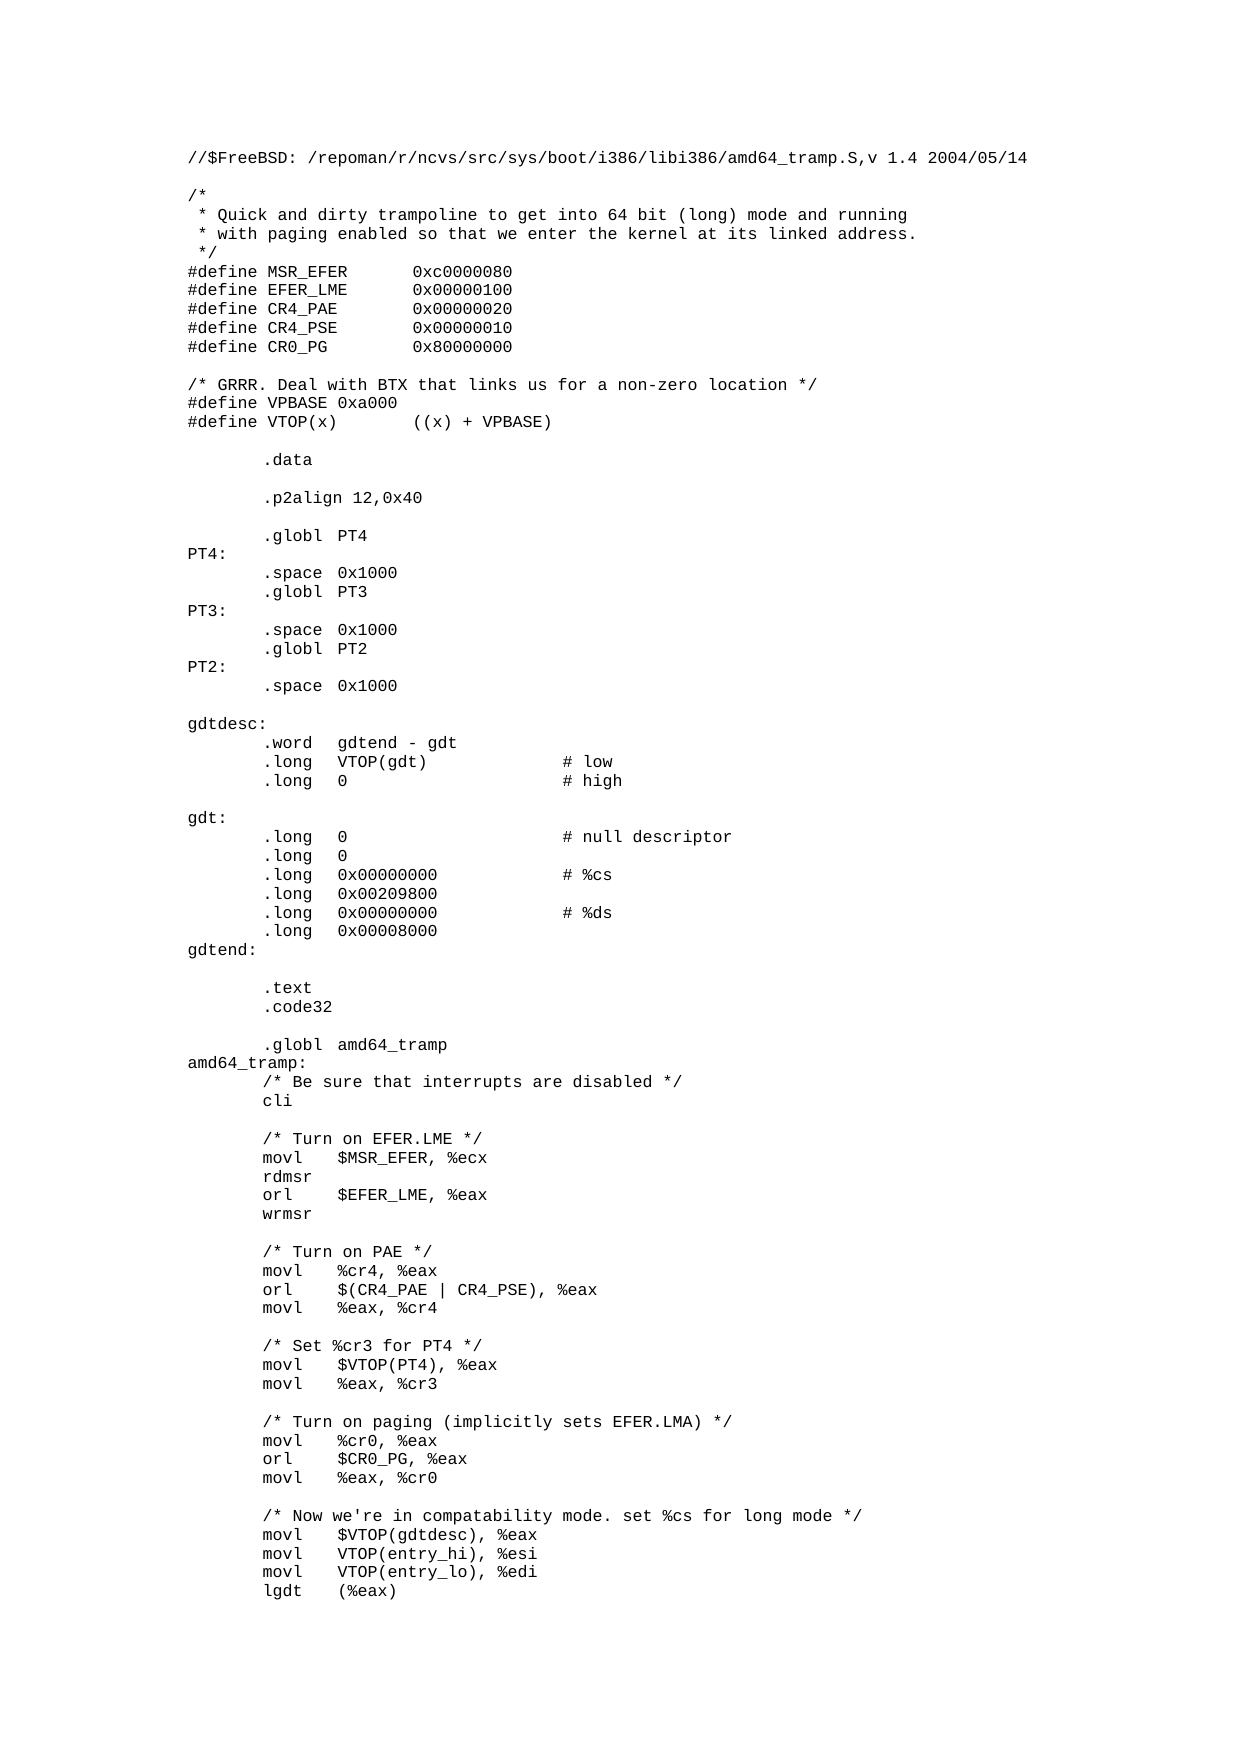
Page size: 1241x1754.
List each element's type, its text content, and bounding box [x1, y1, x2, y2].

text .space 0x1000 [187, 678, 1053, 697]
text .long 0x00209800 [187, 885, 1053, 904]
text #define CR4_PSE 0x00000010 [187, 320, 1053, 338]
text #define VPBASE 0xa000 [187, 395, 1053, 414]
text /* Set %cr3 for PT4 */ [187, 1338, 1053, 1357]
text movl VTOP(entry_lo), %edi [187, 1564, 1053, 1583]
text rdmsr [187, 1168, 1053, 1187]
text movl $MSR_EFER, %ecx [187, 1149, 1053, 1168]
text /* GRRR. Deal with BTX that links us for a non-zero location */ [187, 376, 1053, 395]
text .globl PT4 [187, 527, 1053, 546]
text movl %cr0, %eax [187, 1432, 1053, 1451]
text .data [187, 452, 1053, 471]
text movl %eax, %cr4 [187, 1300, 1053, 1319]
text */ [187, 244, 1053, 263]
text .globl PT2 [187, 640, 1053, 659]
text PT3: [187, 602, 1053, 621]
text #define EFER_LME 0x00000100 [187, 282, 1053, 301]
text PT4: [187, 546, 1053, 565]
text #define MSR_EFER 0xc0000080 [187, 263, 1053, 282]
text /* [187, 188, 1053, 207]
text .p2align 12,0x40 [187, 489, 1053, 508]
text movl %eax, %cr3 [187, 1376, 1053, 1394]
text movl %eax, %cr0 [187, 1470, 1053, 1489]
text .long VTOP(gdt) # low [187, 753, 1053, 772]
text wrmsr [187, 1206, 1053, 1225]
text orl $(CR4_PAE | CR4_PSE), %eax [187, 1281, 1053, 1300]
text orl $EFER_LME, %eax [187, 1187, 1053, 1206]
text .word gdtend - gdt [187, 734, 1053, 753]
text /* Now we're in compatability mode. set %cs for long mode */ [187, 1507, 1053, 1526]
text #define CR0_PG 0x80000000 [187, 338, 1053, 357]
text orl $CR0_PG, %eax [187, 1451, 1053, 1470]
text #define VTOP(x) ((x) + VPBASE) [187, 414, 1053, 433]
text lgdt (%eax) [187, 1583, 1053, 1602]
text movl %cr4, %eax [187, 1262, 1053, 1281]
text .code32 [187, 998, 1053, 1017]
text .space 0x1000 [187, 565, 1053, 584]
text gdtend: [187, 942, 1053, 961]
text gdt: [187, 810, 1053, 829]
text .space 0x1000 [187, 621, 1053, 640]
text .long 0x00000000 # %ds [187, 904, 1053, 923]
text /* Turn on PAE */ [187, 1243, 1053, 1262]
text .globl PT3 [187, 584, 1053, 602]
text .long 0x00008000 [187, 923, 1053, 942]
text movl $VTOP(PT4), %eax [187, 1357, 1053, 1376]
text /* Be sure that interrupts are disabled */ [187, 1074, 1053, 1093]
text amd64_tramp: [187, 1055, 1053, 1074]
text movl $VTOP(gdtdesc), %eax [187, 1526, 1053, 1545]
text .long 0 [187, 848, 1053, 866]
text .globl amd64_tramp [187, 1036, 1053, 1055]
text //$FreeBSD: /repoman/r/ncvs/src/sys/boot/i386/libi386/amd64_tramp.S,v 1.4 2004/05/14 [187, 150, 1053, 169]
text movl VTOP(entry_hi), %esi [187, 1545, 1053, 1564]
text cli [187, 1093, 1053, 1112]
text * with paging enabled so that we enter the kernel at its linked address. [187, 225, 1053, 244]
text /* Turn on paging (implicitly sets EFER.LMA) */ [187, 1413, 1053, 1432]
text PT2: [187, 659, 1053, 678]
text /* Turn on EFER.LME */ [187, 1130, 1053, 1149]
text gdtdesc: [187, 716, 1053, 734]
text #define CR4_PAE 0x00000020 [187, 301, 1053, 320]
text .long 0 # high [187, 772, 1053, 791]
text .long 0 # null descriptor [187, 829, 1053, 848]
text .text [187, 979, 1053, 998]
text * Quick and dirty trampoline to get into 64 bit (long) mode and running [187, 207, 1053, 225]
text .long 0x00000000 # %cs [187, 866, 1053, 885]
